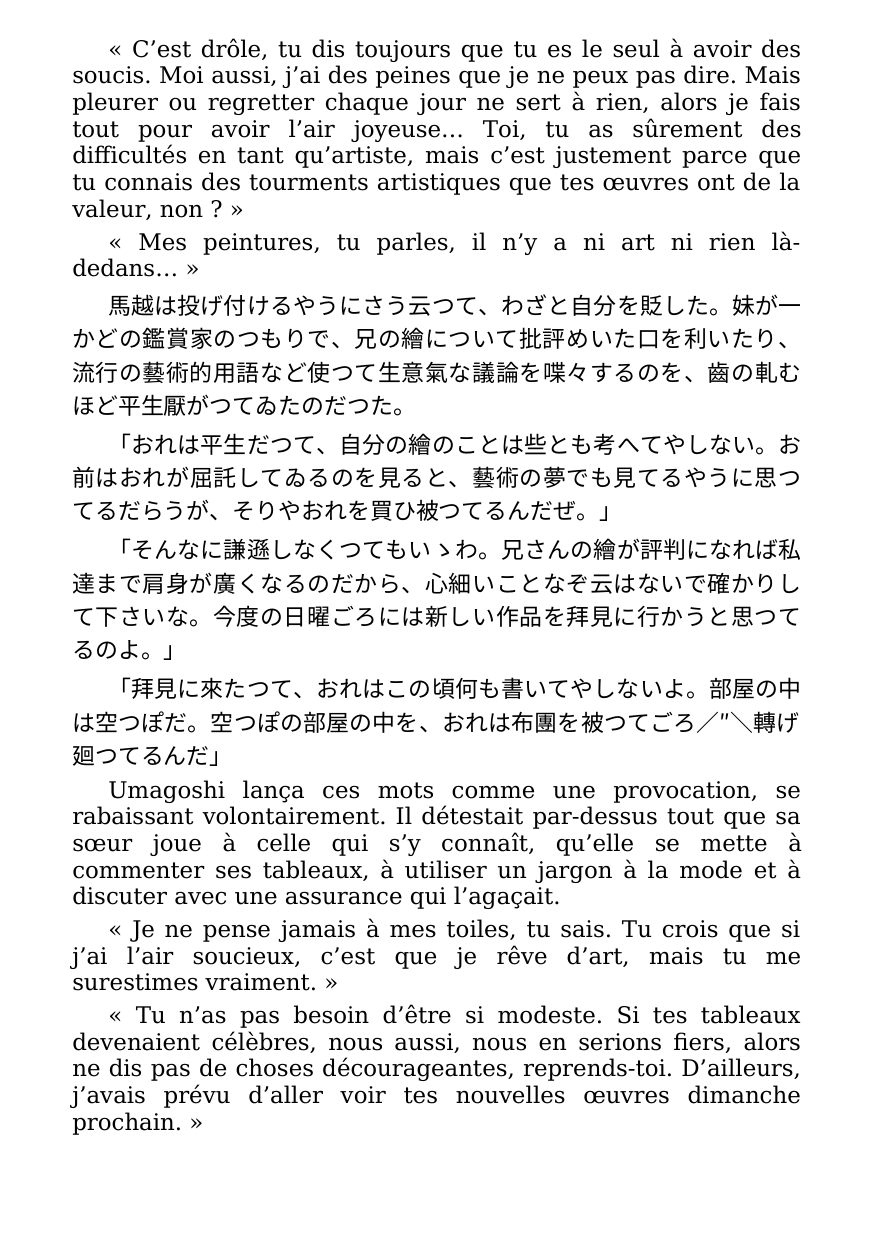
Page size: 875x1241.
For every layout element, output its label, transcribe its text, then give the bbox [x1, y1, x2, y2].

text « Mes peintures, tu parles, il n’y a ni art ni rien là-dedans… » [72, 229, 802, 282]
text « Tu n’as pas besoin d’être si modeste. Si tes tableaux devenaient célèbres, nous aussi, nous en serions fiers, alors ne dis pas de choses décourageantes, reprends-toi. D’ailleurs, j’avais prévu d’aller voir tes nouvelles œuvres dimanche prochain. » [72, 1002, 802, 1135]
text Umagoshi lança ces mots comme une provocation, se rabaissant volontairement. Il détestait par-dessus tout que sa sœur joue à celle qui s’y connaît, qu’elle se mette à commenter ses tableaux, à utiliser un jargon à la mode et à discuter avec une assurance qui l’agaçait. [72, 777, 802, 910]
text « Je ne pense jamais à mes toiles, tu sais. Tu crois que si j’ai l’air soucieux, c’est que je rêve d’art, mais tu me surestimes vraiment. » [72, 916, 802, 996]
text 「拜見に來たつて、おれはこの頃何も書いてやしないよ。部屋の中は空つぽだ。空つぽの部屋の中を、おれは布團を被つてごろ／″＼轉げ廻つてるんだ」 [72, 671, 802, 771]
text « C’est drôle, tu dis toujours que tu es le seul à avoir des soucis. Moi aussi, j’ai des peines que je ne peux pas dire. Mais pleurer ou regretter chaque jour ne sert à rien, alors je fais tout pour avoir l’air joyeuse… Toi, tu as sûrement des difficultés en tant qu’artiste, mais c’est justement parce que tu connais des tourments artistiques que tes œuvres ont de la valeur, non ? » [72, 36, 802, 223]
text 「そんなに謙遜しなくつてもいゝわ。兄さんの繪が評判になれば私達まで肩身が廣くなるのだから、心細いことなぞ云はないで確かりして下さいな。今度の日曜ごろには新しい作品を拜見に行かうと思つてるのよ。」 [72, 532, 802, 665]
text 「おれは平生だつて、自分の繪のことは些とも考へてやしない。お前はおれが屈託してゐるのを見ると、藝術の夢でも見てるやうに思つてるだらうが、そりやおれを買ひ被つてるんだぜ。」 [72, 427, 802, 526]
text 馬越は投げ付けるやうにさう云つて、わざと自分を貶した。妹が一かどの鑑賞家のつもりで、兄の繪について批評めいた口を利いたり、流行の藝術的用語など使つて生意氣な議論を喋々するのを、齒の軋むほど平生厭がつてゐたのだつた。 [72, 288, 802, 421]
